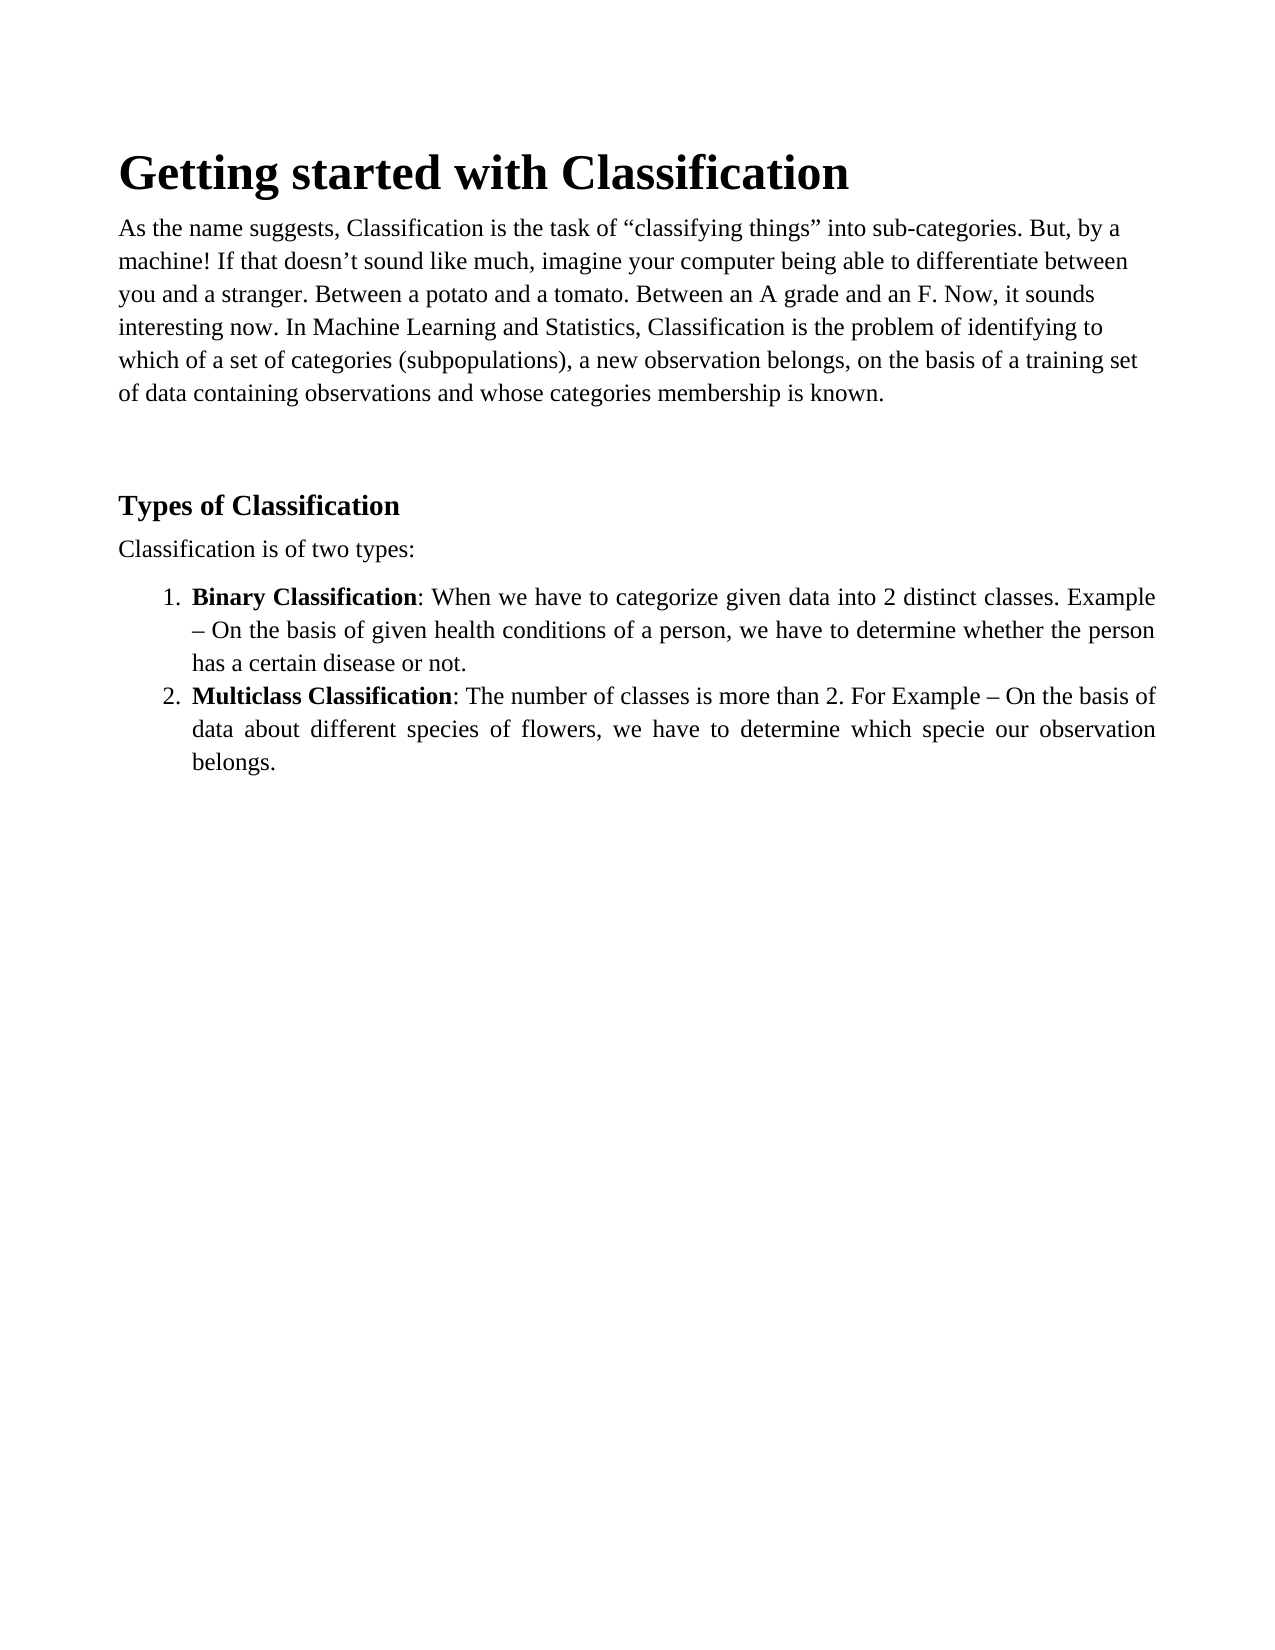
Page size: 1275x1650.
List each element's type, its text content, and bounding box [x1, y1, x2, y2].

list Multiclass Classification: The number of classes is more than 2. For Example – On the basis of data about different species of flowers, we have to determine which specie our observation belongs. [162, 681, 1157, 776]
subtitle Getting started with Classification [118, 143, 1157, 201]
text As the name suggests, Classification is the task of “classifying things” into sub-categories. But, by a machine! If that doesn’t sound like much, imagine your computer being able to differentiate between you and a stranger. Between a potato and a tomato. Between an A grade and an F. Now, it sounds interesting now. In Machine Learning and Statistics, Classification is the problem of identifying to which of a set of categories (subpopulations), a new observation belongs, on the basis of a training set of data containing observations and whose categories membership is known. [118, 213, 1157, 407]
list Binary Classification: When we have to categorize given data into 2 distinct classes. Example – On the basis of given health conditions of a person, we have to determine whether the person has a certain disease or not. [162, 582, 1157, 676]
subtitle Types of Classification [118, 488, 1157, 522]
text Classification is of two types: [118, 534, 1157, 563]
